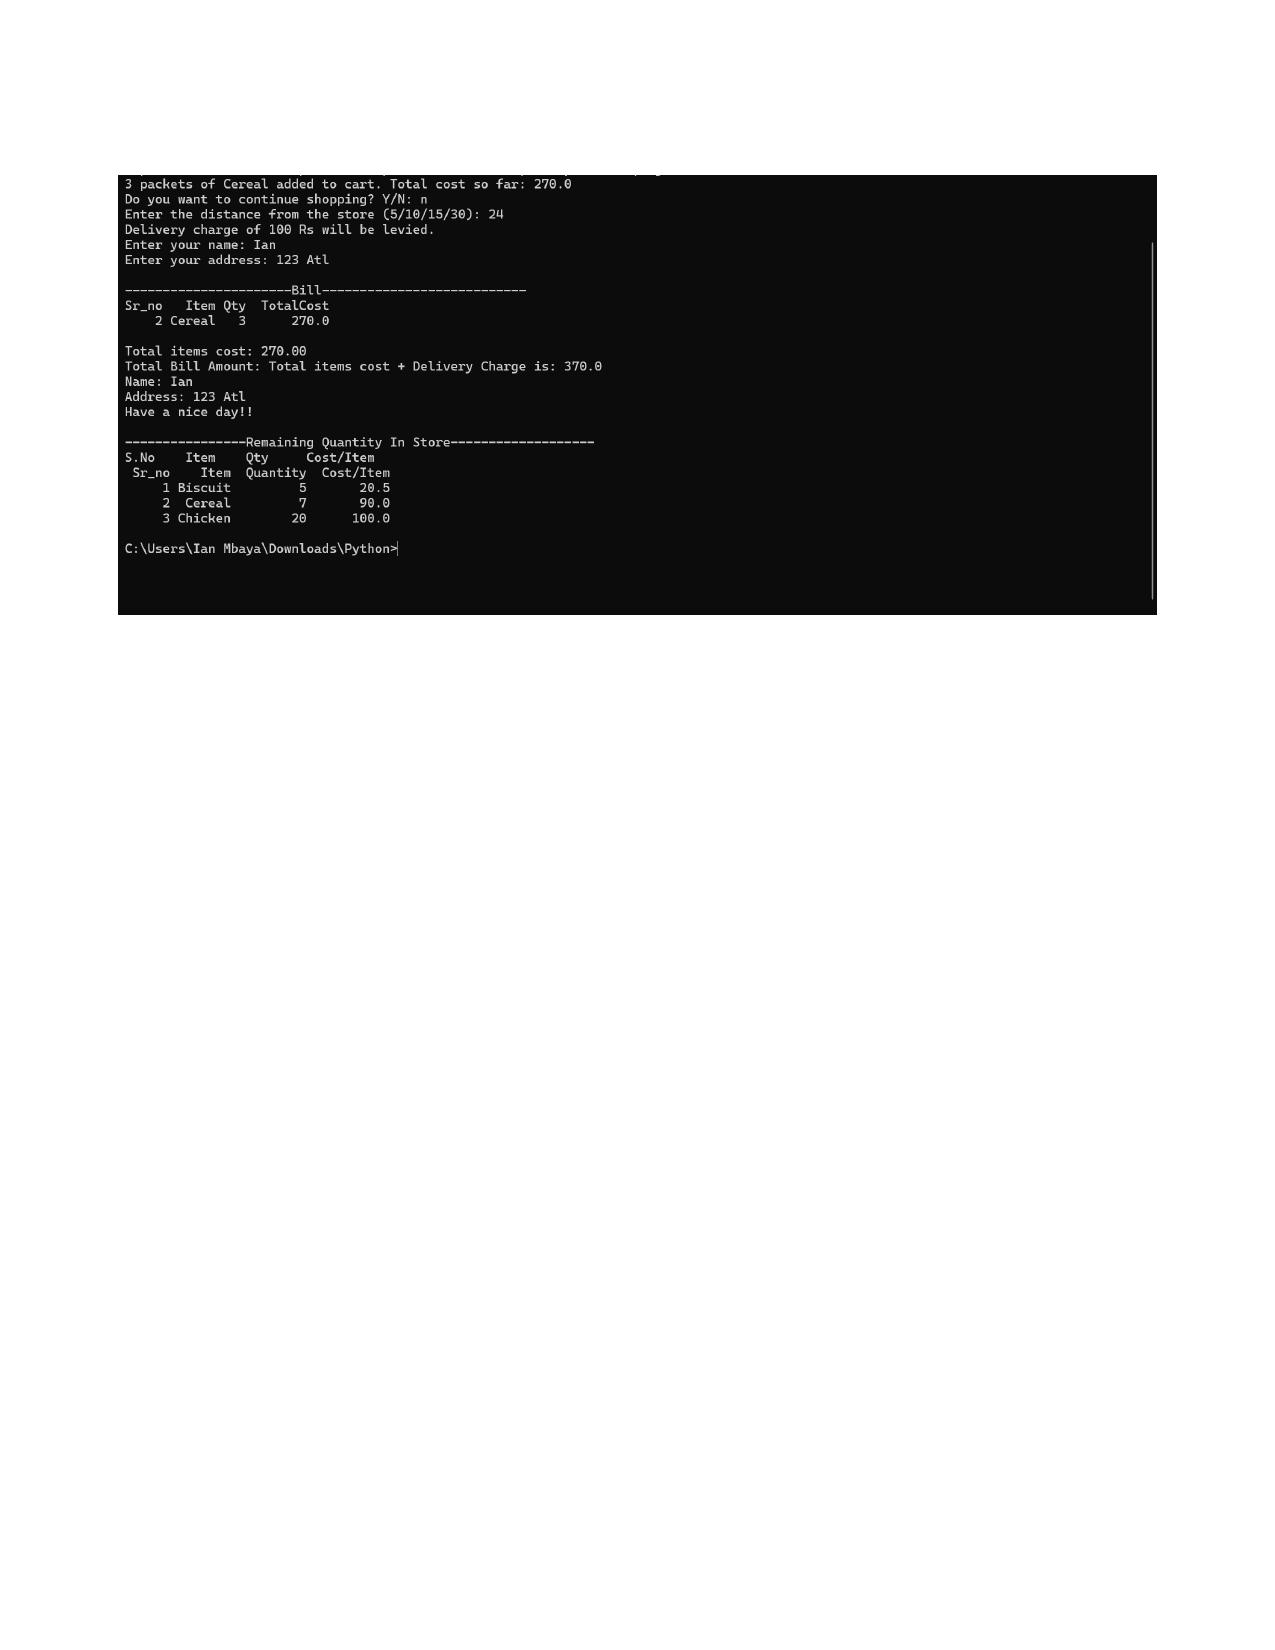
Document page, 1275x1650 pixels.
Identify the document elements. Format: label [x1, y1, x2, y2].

picture [118, 175, 1157, 615]
